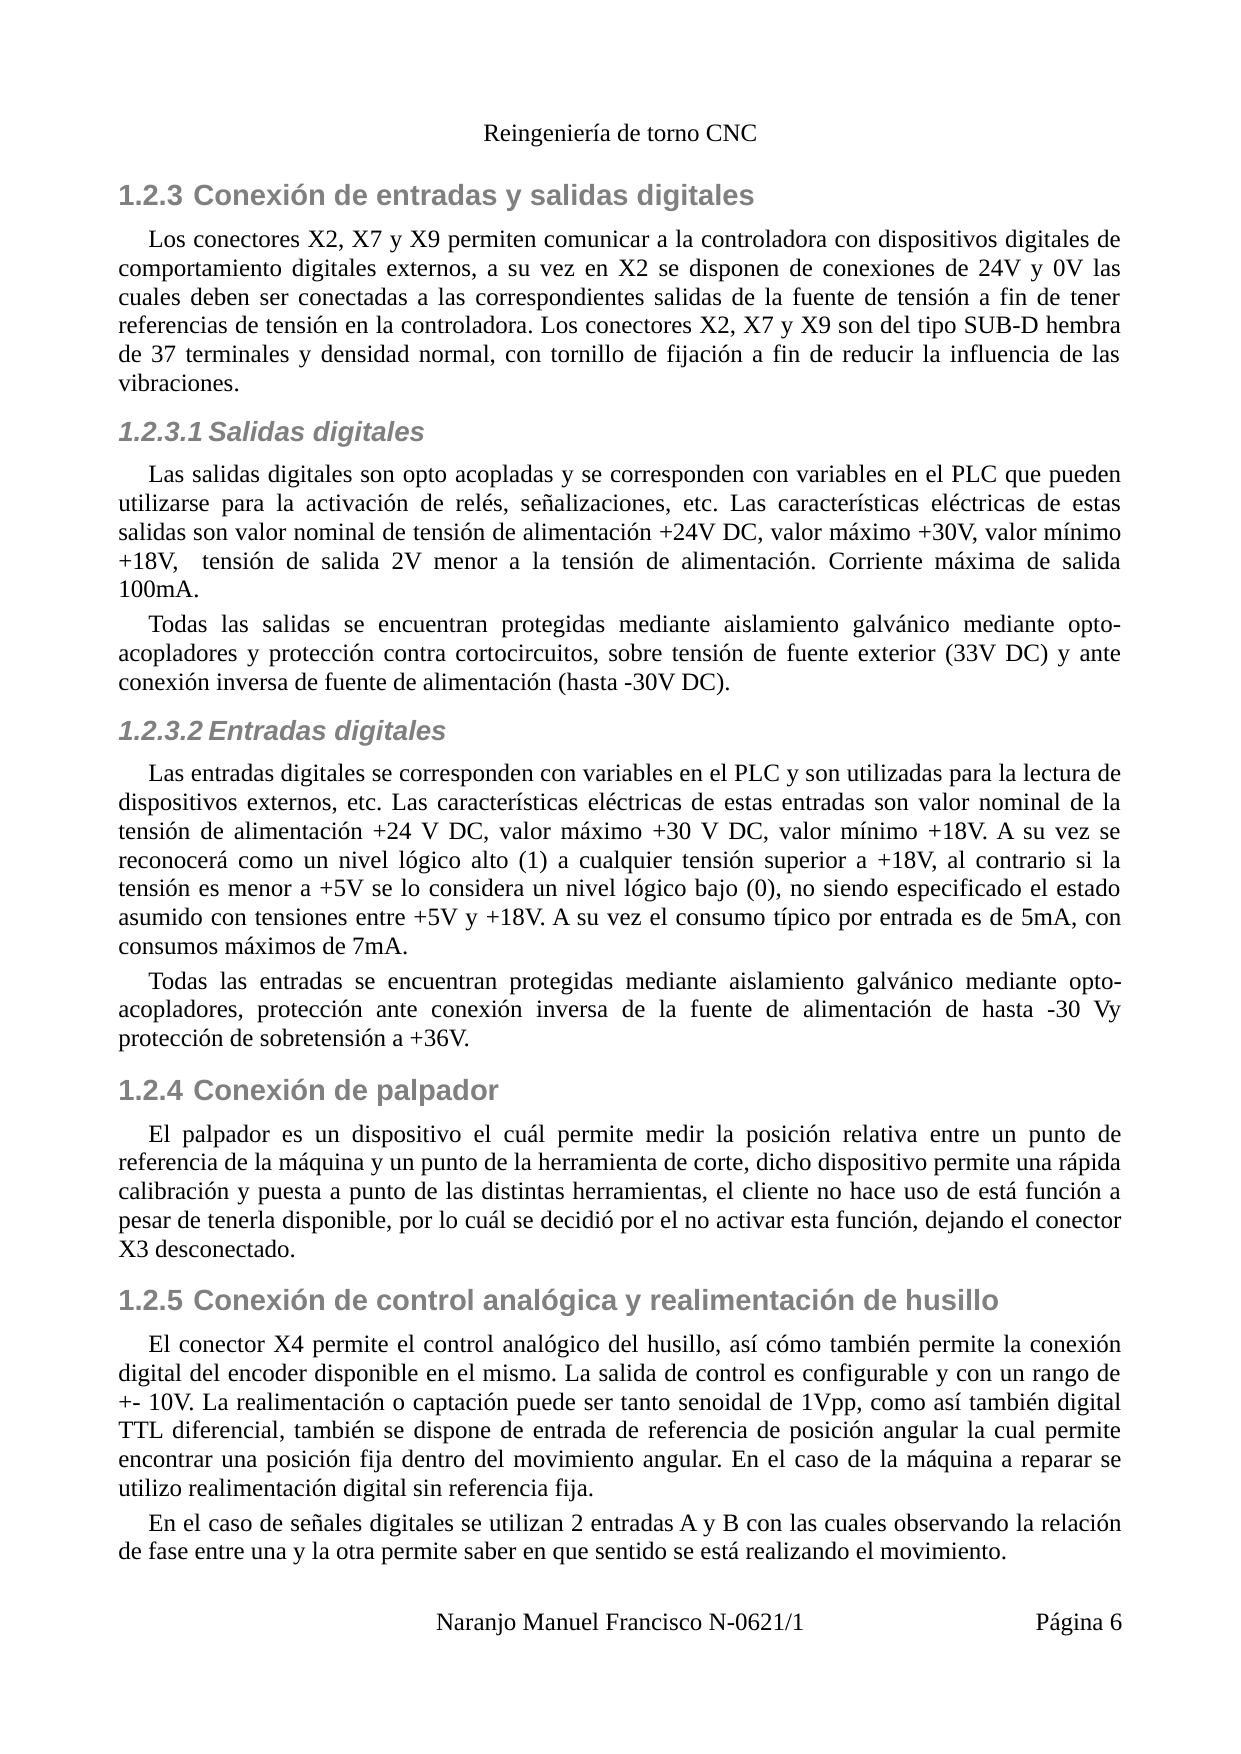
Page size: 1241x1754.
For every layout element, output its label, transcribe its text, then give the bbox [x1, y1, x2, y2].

subtitle Entradas digitales [118, 714, 1122, 746]
text Las entradas digitales se corresponden con variables en el PLC y son utilizadas para la lectura de dispositivos externos, etc. Las características eléctricas de estas entradas son valor nominal de la tensión de alimentación +24 V DC, valor máximo +30 V DC, valor mínimo +18V. A su vez se reconocerá como un nivel lógico alto (1) a cualquier tensión superior a +18V, al contrario si la tensión es menor a +5V se lo considera un nivel lógico bajo (0), no siendo especificado el estado asumido con tensiones entre +5V y +18V. A su vez el consumo típico por entrada es de 5mA, con consumos máximos de 7mA. [118, 758, 1122, 960]
text El conector X4 permite el control analógico del husillo, así cómo también permite la conexión digital del encoder disponible en el mismo. La salida de control es configurable y con un rango de +- 10V. La realimentación o captación puede ser tanto senoidal de 1Vpp, como así también digital TTL diferencial, también se dispone de entrada de referencia de posición angular la cual permite encontrar una posición fija dentro del movimiento angular. En el caso de la máquina a reparar se utilizo realimentación digital sin referencia fija. [118, 1329, 1122, 1502]
text En el caso de señales digitales se utilizan 2 entradas A y B con las cuales observando la relación de fase entre una y la otra permite saber en que sentido se está realizando el movimiento. [118, 1508, 1122, 1565]
subtitle Salidas digitales [118, 415, 1122, 447]
text Las salidas digitales son opto acopladas y se corresponden con variables en el PLC que pueden utilizarse para la activación de relés, señalizaciones, etc. Las características eléctricas de estas salidas son valor nominal de tensión de alimentación +24V DC, valor máximo +30V, valor mínimo +18V, tensión de salida 2V menor a la tensión de alimentación. Corriente máxima de salida 100mA. [118, 459, 1122, 603]
text El palpador es un dispositivo el cuál permite medir la posición relativa entre un punto de referencia de la máquina y un punto de la herramienta de corte, dicho dispositivo permite una rápida calibración y puesta a punto de las distintas herramientas, el cliente no hace uso de está función a pesar de tenerla disponible, por lo cuál se decidió por el no activar esta función, dejando el conector X3 desconectado. [118, 1119, 1122, 1262]
subtitle Conexión de palpador [118, 1073, 1122, 1106]
subtitle Conexión de control analógica y realimentación de husillo [118, 1283, 1122, 1317]
subtitle Conexión de entradas y salidas digitales [118, 178, 1122, 212]
text Los conectores X2, X7 y X9 permiten comunicar a la controladora con dispositivos digitales de comportamiento digitales externos, a su vez en X2 se disponen de conexiones de 24V y 0V las cuales deben ser conectadas a las correspondientes salidas de la fuente de tensión a fin de tener referencias de tensión en la controladora. Los conectores X2, X7 y X9 son del tipo SUB-D hembra de 37 terminales y densidad normal, con tornillo de fijación a fin de reducir la influencia de las vibraciones. [118, 224, 1122, 397]
text Todas las entradas se encuentran protegidas mediante aislamiento galvánico mediante opto-acopladores, protección ante conexión inversa de la fuente de alimentación de hasta -30 Vy protección de sobretensión a +36V. [118, 966, 1122, 1052]
text Todas las salidas se encuentran protegidas mediante aislamiento galvánico mediante opto-acopladores y protección contra cortocircuitos, sobre tensión de fuente exterior (33V DC) y ante conexión inversa de fuente de alimentación (hasta -30V DC). [118, 609, 1122, 696]
